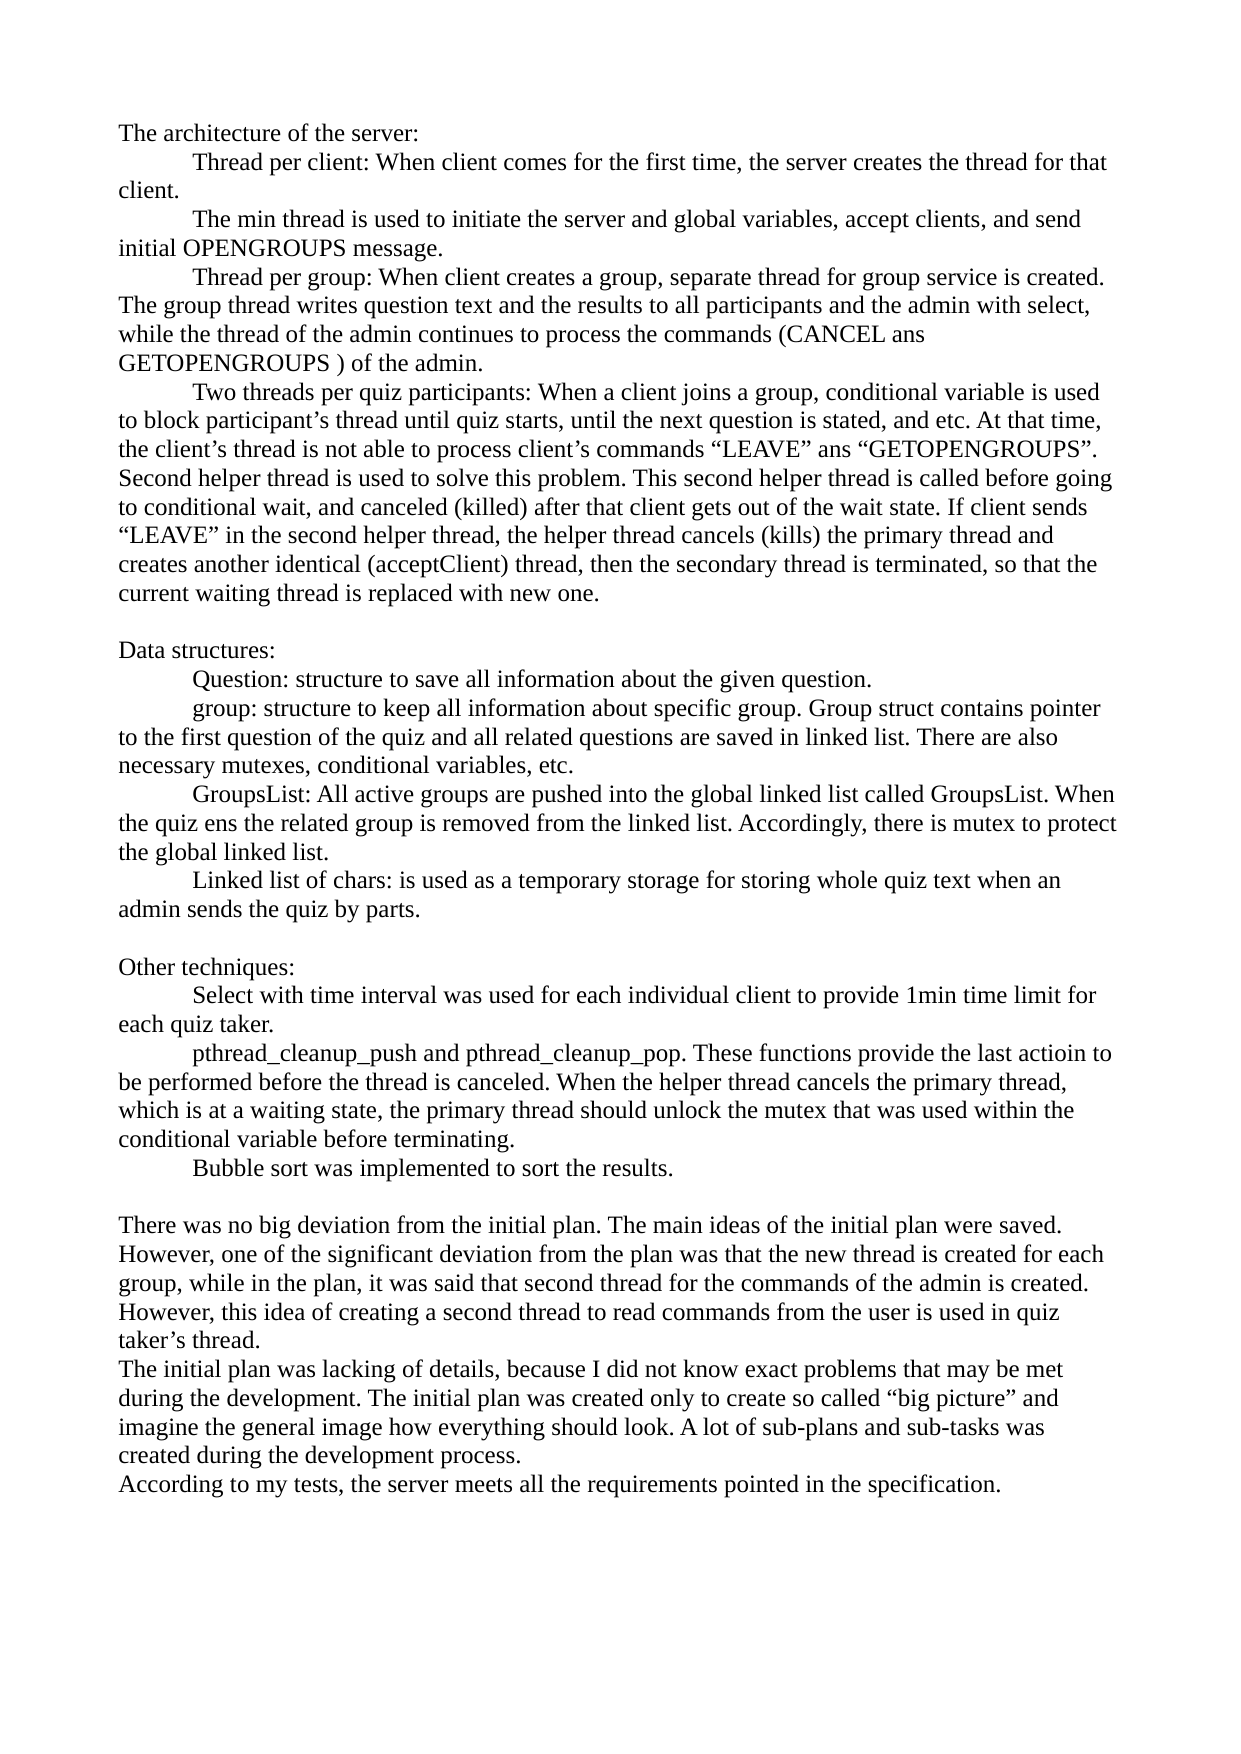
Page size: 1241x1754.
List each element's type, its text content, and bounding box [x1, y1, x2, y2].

text Linked list of chars: is used as a temporary storage for storing whole quiz text when an admin sends the quiz by parts. [118, 866, 1122, 923]
text The architecture of the server: [118, 118, 1122, 147]
text GroupsList: All active groups are pushed into the global linked list called GroupsList. When the quiz ens the related group is removed from the linked list. Accordingly, there is mutex to protect the global linked list. [118, 779, 1122, 866]
text Select with time interval was used for each individual client to provide 1min time limit for each quiz taker. [118, 981, 1122, 1038]
text Thread per client: When client comes for the first time, the server creates the thread for that client. [118, 147, 1122, 204]
text group: structure to keep all information about specific group. Group struct contains pointer to the first question of the quiz and all related questions are saved in linked list. There are also necessary mutexes, conditional variables, etc. [118, 693, 1122, 779]
text Data structures: [118, 636, 1122, 664]
text According to my tests, the server meets all the requirements pointed in the specification. [118, 1469, 1122, 1498]
text Other techniques: [118, 952, 1122, 981]
text Bubble sort was implemented to sort the results. [118, 1153, 1122, 1182]
text pthread_cleanup_push and pthread_cleanup_pop. These functions provide the last actioin to be performed before the thread is canceled. When the helper thread cancels the primary thread, which is at a waiting state, the primary thread should unlock the mutex that was used within the conditional variable before terminating. [118, 1038, 1122, 1153]
text The min thread is used to initiate the server and global variables, accept clients, and send initial OPENGROUPS message. [118, 204, 1122, 262]
text There was no big deviation from the initial plan. The main ideas of the initial plan were saved. However, one of the significant deviation from the plan was that the new thread is created for each group, while in the plan, it was said that second thread for the commands of the admin is created. However, this idea of creating a second thread to read commands from the user is used in quiz taker’s thread. [118, 1211, 1122, 1354]
text Thread per group: When client creates a group, separate thread for group service is created. The group thread writes question text and the results to all participants and the admin with select, while the thread of the admin continues to process the commands (CANCEL ans GETOPENGROUPS ) of the admin. [118, 262, 1122, 377]
text Two threads per quiz participants: When a client joins a group, conditional variable is used to block participant’s thread until quiz starts, until the next question is stated, and etc. At that time, the client’s thread is not able to process client’s commands “LEAVE” ans “GETOPENGROUPS”. Second helper thread is used to solve this problem. This second helper thread is called before going to conditional wait, and canceled (killed) after that client gets out of the wait state. If client sends “LEAVE” in the second helper thread, the helper thread cancels (kills) the primary thread and creates another identical (acceptClient) thread, then the secondary thread is terminated, so that the current waiting thread is replaced with new one. [118, 377, 1122, 607]
text Question: structure to save all information about the given question. [118, 664, 1122, 693]
text The initial plan was lacking of details, because I did not know exact problems that may be met during the development. The initial plan was created only to create so called “big picture” and imagine the general image how everything should look. A lot of sub-plans and sub-tasks was created during the development process. [118, 1354, 1122, 1469]
